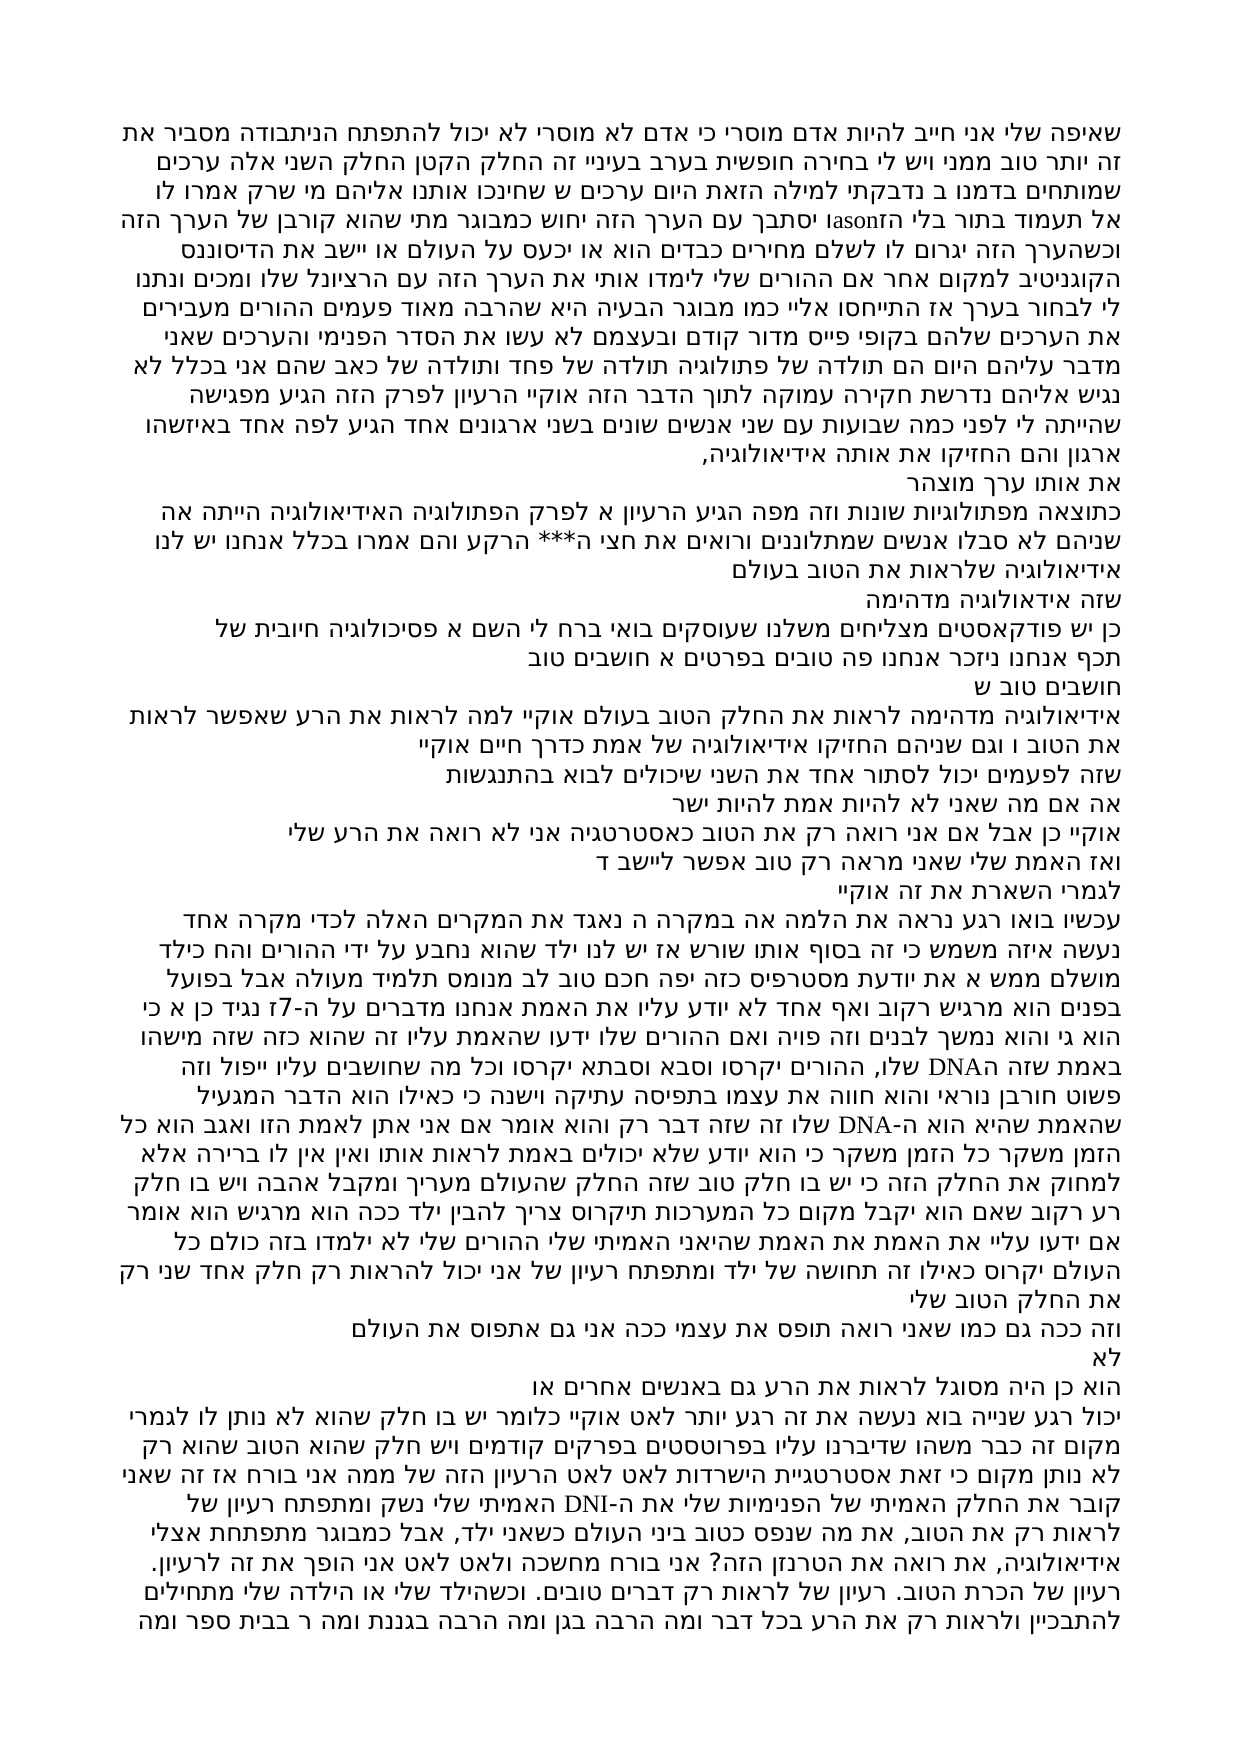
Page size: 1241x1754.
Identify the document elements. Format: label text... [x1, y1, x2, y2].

text ואז האמת שלי שאני מראה רק טוב אפשר ליישב ד [118, 847, 1122, 877]
text לגמרי השארת את זה אוקיי [118, 877, 1122, 906]
text יכול רגע שנייה בוא נעשה את זה רגע יותר לאט אוקיי כלומר יש בו חלק שהוא לא נותן לו לגמרי מקום זה כבר משהו שדיברנו עליו בפרוטסטים בפרקים קודמים ויש חלק שהוא הטוב שהוא רק לא נותן מקום כי זאת אסטרטגיית הישרדות לאט לאט הרעיון הזה של ממה אני בורח אז זה שאני קובר את החלק האמיתי של הפנימיות שלי את ה-DNI האמיתי שלי נשק ומתפתח רעיון של לראות רק את הטוב, את מה שנפס כטוב ביני העולם כשאני ילד, אבל כמבוגר מתפתחת אצלי אידיאולוגיה, את רואה את הטרנזן הזה? אני בורח מחשכה ולאט לאט אני הופך את זה לרעיון. רעיון של הכרת הטוב. רעיון של לראות רק דברים טובים. וכשהילד שלי או הילדה שלי מתחילים להתבכיין ולראות רק את הרע בכל דבר ומה הרבה בגן ומה הרבה בגננת ומה ר בבית ספר ומה הרבה במורה ומה ברגע אחרים. אני מפחד שילד שנותן מקום למה שרע יקרוס בסוף כי אם אני הייתי נותן מקום לראייה של מה שרע אני הייתי קורס בסוף [118, 1402, 1122, 1635]
text אה אם מה שאני לא להיות אמת להיות ישר [118, 789, 1122, 818]
text וזה ככה גם כמו שאני רואה תופס את עצמי ככה אני גם אתפוס את העולם [118, 1314, 1122, 1343]
text תכף אנחנו ניזכר אנחנו פה טובים בפרטים א חושבים טוב [118, 643, 1122, 672]
text אוקיי כן אבל אם אני רואה רק את הטוב כאסטרטגיה אני לא רואה את הרע שלי [118, 818, 1122, 847]
text כן יש פודקאסטים מצליחים משלנו שעוסקים בואי ברח לי השם א פסיכולוגיה חיובית של [118, 614, 1122, 643]
text אידיאולוגיה מדהימה לראות את החלק הטוב בעולם אוקיי למה לראות את הרע שאפשר לראות את הטוב ו וגם שניהם החזיקו אידיאולוגיה של אמת כדרך חיים אוקיי [118, 702, 1122, 760]
text הוא כן היה מסוגל לראות את הרע גם באנשים אחרים או [118, 1373, 1122, 1402]
text חושבים טוב ש [118, 672, 1122, 702]
text עכשיו בואו רגע נראה את הלמה אה במקרה ה נאגד את המקרים האלה לכדי מקרה אחד נעשה איזה משמש כי זה בסוף אותו שורש אז יש לנו ילד שהוא נחבע על ידי ההורים והח כילד מושלם ממש א את יודעת מסטרפיס כזה יפה חכם טוב לב מנומס תלמיד מעולה אבל בפועל בפנים הוא מרגיש רקוב ואף אחד לא יודע עליו את האמת אנחנו מדברים על ה-7ז נגיד כן א כי הוא גי והוא נמשך לבנים וזה פויה ואם ההורים שלו ידעו שהאמת עליו זה שהוא כזה שזה מישהו באמת שזה הDNA שלו, ההורים יקרסו וסבא וסבתא יקרסו וכל מה שחושבים עליו ייפול וזה פשוט חורבן נוראי והוא חווה את עצמו בתפיסה עתיקה וישנה כי כאילו הוא הדבר המגעיל שהאמת שהיא הוא ה-DNA שלו זה שזה דבר רק והוא אומר אם אני אתן לאמת הזו ואגב הוא כל הזמן משקר כל הזמן משקר כי הוא יודע שלא יכולים באמת לראות אותו ואין אין לו ברירה אלא למחוק את החלק הזה כי יש בו חלק טוב שזה החלק שהעולם מעריך ומקבל אהבה ויש בו חלק רע רקוב שאם הוא יקבל מקום כל המערכות תיקרוס צריך להבין ילד ככה הוא מרגיש הוא אומר אם ידעו עליי את האמת את האמת שהיאני האמיתי שלי ההורים שלי לא ילמדו בזה כולם כל העולם יקרוס כאילו זה תחושה של ילד ומתפתח רעיון של אני יכול להראות רק חלק אחד שני רק את החלק הטוב שלי [118, 906, 1122, 1314]
text שזה אידאולוגיה מדהימה [118, 585, 1122, 614]
text כתוצאה מפתולוגיות שונות וזה מפה הגיע הרעיון א לפרק הפתולוגיה האידיאולוגיה הייתה אה שניהם לא סבלו אנשים שמתלוננים ורואים את חצי ה*** הרקע והם אמרו בכלל אנחנו יש לנו אידיאולוגיה שלראות את הטוב בעולם [118, 497, 1122, 585]
text נהייתי טבעונית כי בעצם הבנתי שצריך לחמול על חיות וראיתי וקראתי על זה הרבה וזה ערך שהגיע לי ככה לא יודעת לא לא ספציפית הבנתי בודאיזם הבנתי שכדי להתפתח רוחנית שזו שאיפה שלי אני חייב להיות אדם מוסרי כי אדם לא מוסרי לא יכול להתפתח הניתבודה מסביר את זה יותר טוב ממני ויש לי בחירה חופשית בערב בעיניי זה החלק הקטן החלק השני אלה ערכים שמותחים בדמנו ב נדבקתי למילה הזאת היום ערכים ש שחינכו אותנו אליהם מי שרק אמרו לו אל תעמוד בתור בלי הזasonו יסתבך עם הערך הזה יחוש כמבוגר מתי שהוא קורבן של הערך הזה וכשהערך הזה יגרום לו לשלם מחירים כבדים הוא או יכעס על העולם או יישב את הדיסוננס הקוגניטיב למקום אחר אם ההורים שלי לימדו אותי את הערך הזה עם הרציונל שלו ומכים ונתנו לי לבחור בערך אז התייחסו אליי כמו מבוגר הבעיה היא שהרבה מאוד פעמים ההורים מעבירים את הערכים שלהם בקופי פייס מדור קודם ובעצמם לא עשו את הסדר הפנימי והערכים שאני מדבר עליהם היום הם תולדה של פתולוגיה תולדה של פחד ותולדה של כאב שהם אני בכלל לא נגיש אליהם נדרשת חקירה עמוקה לתוך הדבר הזה אוקיי הרעיון לפרק הזה הגיע מפגישה שהייתה לי לפני כמה שבועות עם שני אנשים שונים בשני ארגונים אחד הגיע לפה אחד באיזשהו ארגון והם החזיקו את אותה אידיאולוגיה, [118, 118, 1122, 468]
text לא [118, 1343, 1122, 1373]
text שזה לפעמים יכול לסתור אחד את השני שיכולים לבוא בהתנגשות [118, 760, 1122, 789]
text את אותו ערך מוצהר [118, 468, 1122, 497]
